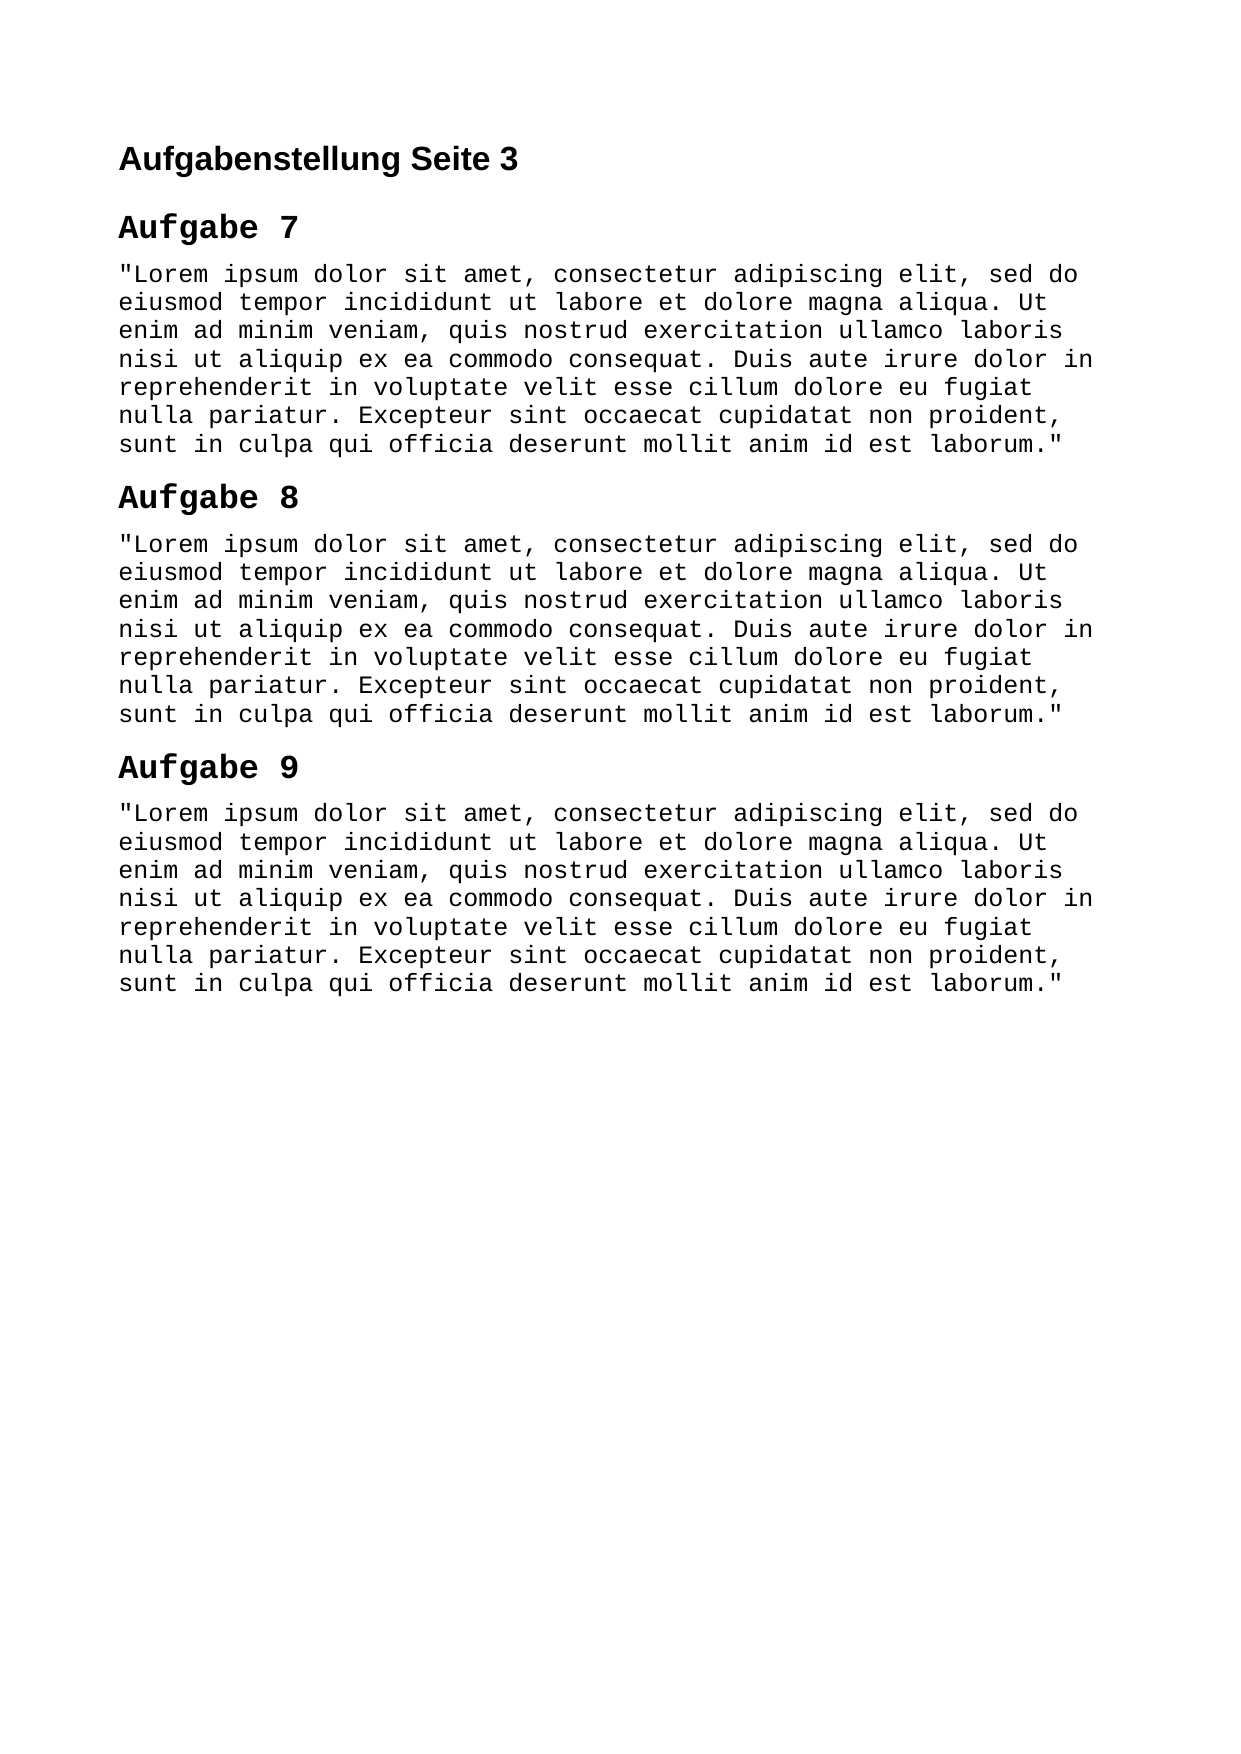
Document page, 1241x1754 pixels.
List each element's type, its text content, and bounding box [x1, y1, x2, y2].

text "Lorem ipsum dolor sit amet, consectetur adipiscing elit, sed do eiusmod tempor incididunt ut labore et dolore magna aliqua. Ut enim ad minim veniam, quis nostrud exercitation ullamco laboris nisi ut aliquip ex ea commodo consequat. Duis aute irure dolor in reprehenderit in voluptate velit esse cillum dolore eu fugiat nulla pariatur. Excepteur sint occaecat cupidatat non proident, sunt in culpa qui officia deserunt mollit anim id est laborum." [118, 261, 1122, 460]
text "Lorem ipsum dolor sit amet, consectetur adipiscing elit, sed do eiusmod tempor incididunt ut labore et dolore magna aliqua. Ut enim ad minim veniam, quis nostrud exercitation ullamco laboris nisi ut aliquip ex ea commodo consequat. Duis aute irure dolor in reprehenderit in voluptate velit esse cillum dolore eu fugiat nulla pariatur. Excepteur sint occaecat cupidatat non proident, sunt in culpa qui officia deserunt mollit anim id est laborum." [118, 531, 1122, 729]
text "Lorem ipsum dolor sit amet, consectetur adipiscing elit, sed do eiusmod tempor incididunt ut labore et dolore magna aliqua. Ut enim ad minim veniam, quis nostrud exercitation ullamco laboris nisi ut aliquip ex ea commodo consequat. Duis aute irure dolor in reprehenderit in voluptate velit esse cillum dolore eu fugiat nulla pariatur. Excepteur sint occaecat cupidatat non proident, sunt in culpa qui officia deserunt mollit anim id est laborum." [118, 801, 1122, 999]
subtitle Aufgabe 8 [118, 481, 1122, 519]
subtitle Aufgabe 9 [118, 750, 1122, 788]
subtitle Aufgabenstellung Seite 3 [118, 139, 1122, 178]
subtitle Aufgabe 7 [118, 211, 1122, 249]
